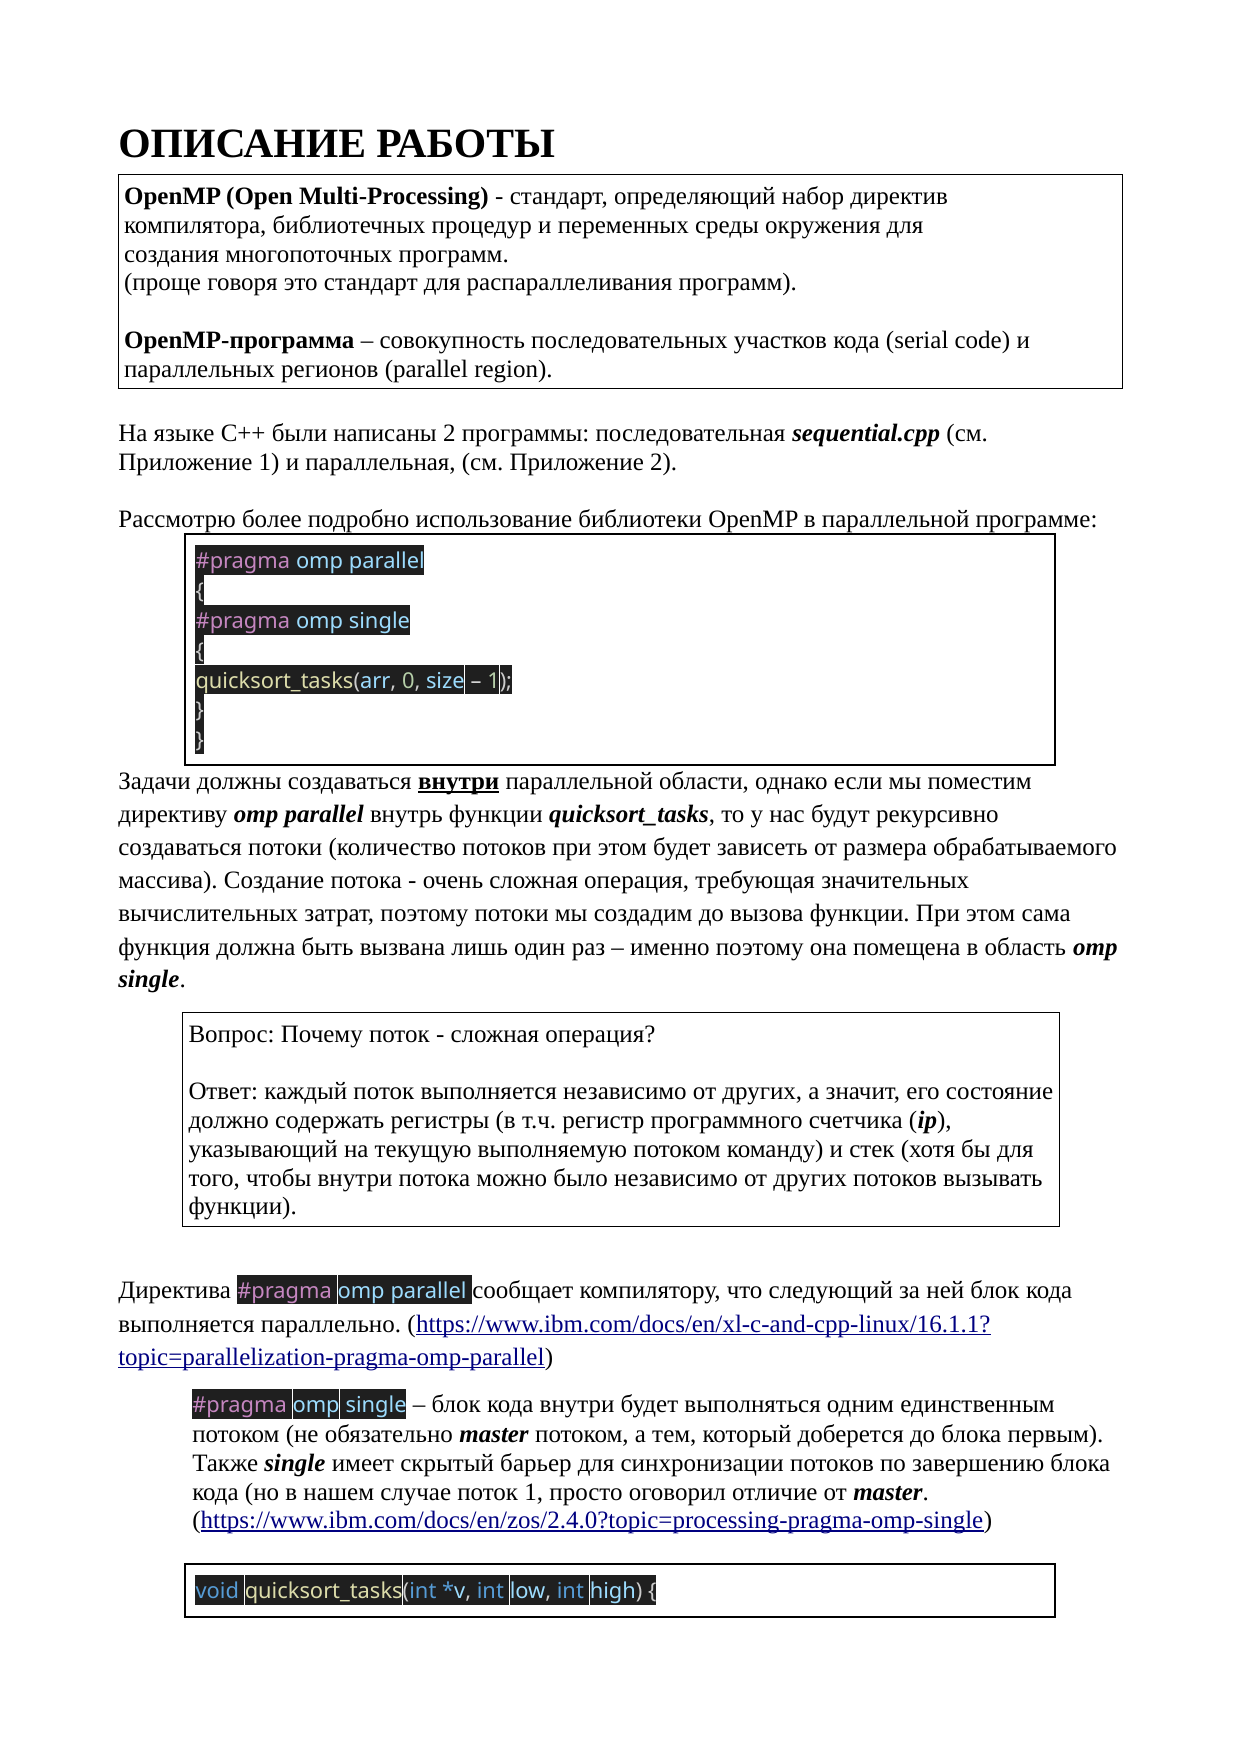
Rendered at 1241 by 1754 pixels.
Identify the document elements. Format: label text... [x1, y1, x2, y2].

table_header OpenMP (Open Multi-Processing) - стандарт, определяющий набор директив компилятора, библиотечных процедур и переменных среды окружения для создания многопоточных программ. (проще говоря это стандарт для распараллеливания программ). OpenMP-программа – совокупность последовательных участков кода (serial code) и параллельных регионов (parallel region). [119, 175, 1122, 388]
table_header void quicksort_tasks(int *v, int low, int high) { [186, 1565, 1054, 1616]
list Директива #pragma omp parallel сообщает компилятору, что следующий за ней блок кода выполняется параллельно. (https://www.ibm.com/docs/en/xl-c-and-cpp-linux/16.1.1?topic=parallelization-pragma-omp-parallel) [118, 1274, 1122, 1370]
text #pragma omp single – блок кода внутри будет выполняться одним единственным потоком (не обязательно master потоком, а тем, который доберется до блока первым). Также single имеет скрытый барьер для синхронизации потоков по завершению блока кода (но в нашем случае поток 1, просто оговорил отличие от master. (https://www.ibm.com/docs/en/zos/2.4.0?topic=processing-pragma-omp-single) [118, 1389, 1122, 1534]
list Задачи должны создаваться внутри параллельной области, однако если мы поместим директиву omp parallel внутрь функции quicksort_tasks, то у нас будут рекурсивно создаваться потоки (количество потоков при этом будет зависеть от размера обрабатываемого массива). Создание потока - очень сложная операция, требующая значительных вычислительных затрат, поэтому потоки мы создадим до вызова функции. При этом сама функция должна быть вызвана лишь один раз – именно поэтому она помещена в область omp single. [118, 766, 1122, 993]
table_header Вопрос: Почему поток - сложная операция? Ответ: каждый поток выполняется независимо от других, а значит, его состояние должно содержать регистры (в т.ч. регистр программного счетчика (ip), указывающий на текущую выполняемую потоком команду) и стек (хотя бы для того, чтобы внутри потока можно было независимо от других потоков вызывать функции). [183, 1013, 1059, 1226]
text Рассмотрю более подробно использование библиотеки OpenMP в параллельной программе: [118, 504, 1122, 533]
text На языке С++ были написаны 2 программы: последовательная sequential.cpp (см. Приложение 1) и параллельная, (см. Приложение 2). [118, 418, 1122, 475]
subtitle ОПИСАНИЕ РАБОТЫ [118, 118, 1122, 166]
table_header #pragma omp parallel { #pragma omp single { quicksort_tasks(arr, 0, size – 1); } } [186, 535, 1054, 764]
